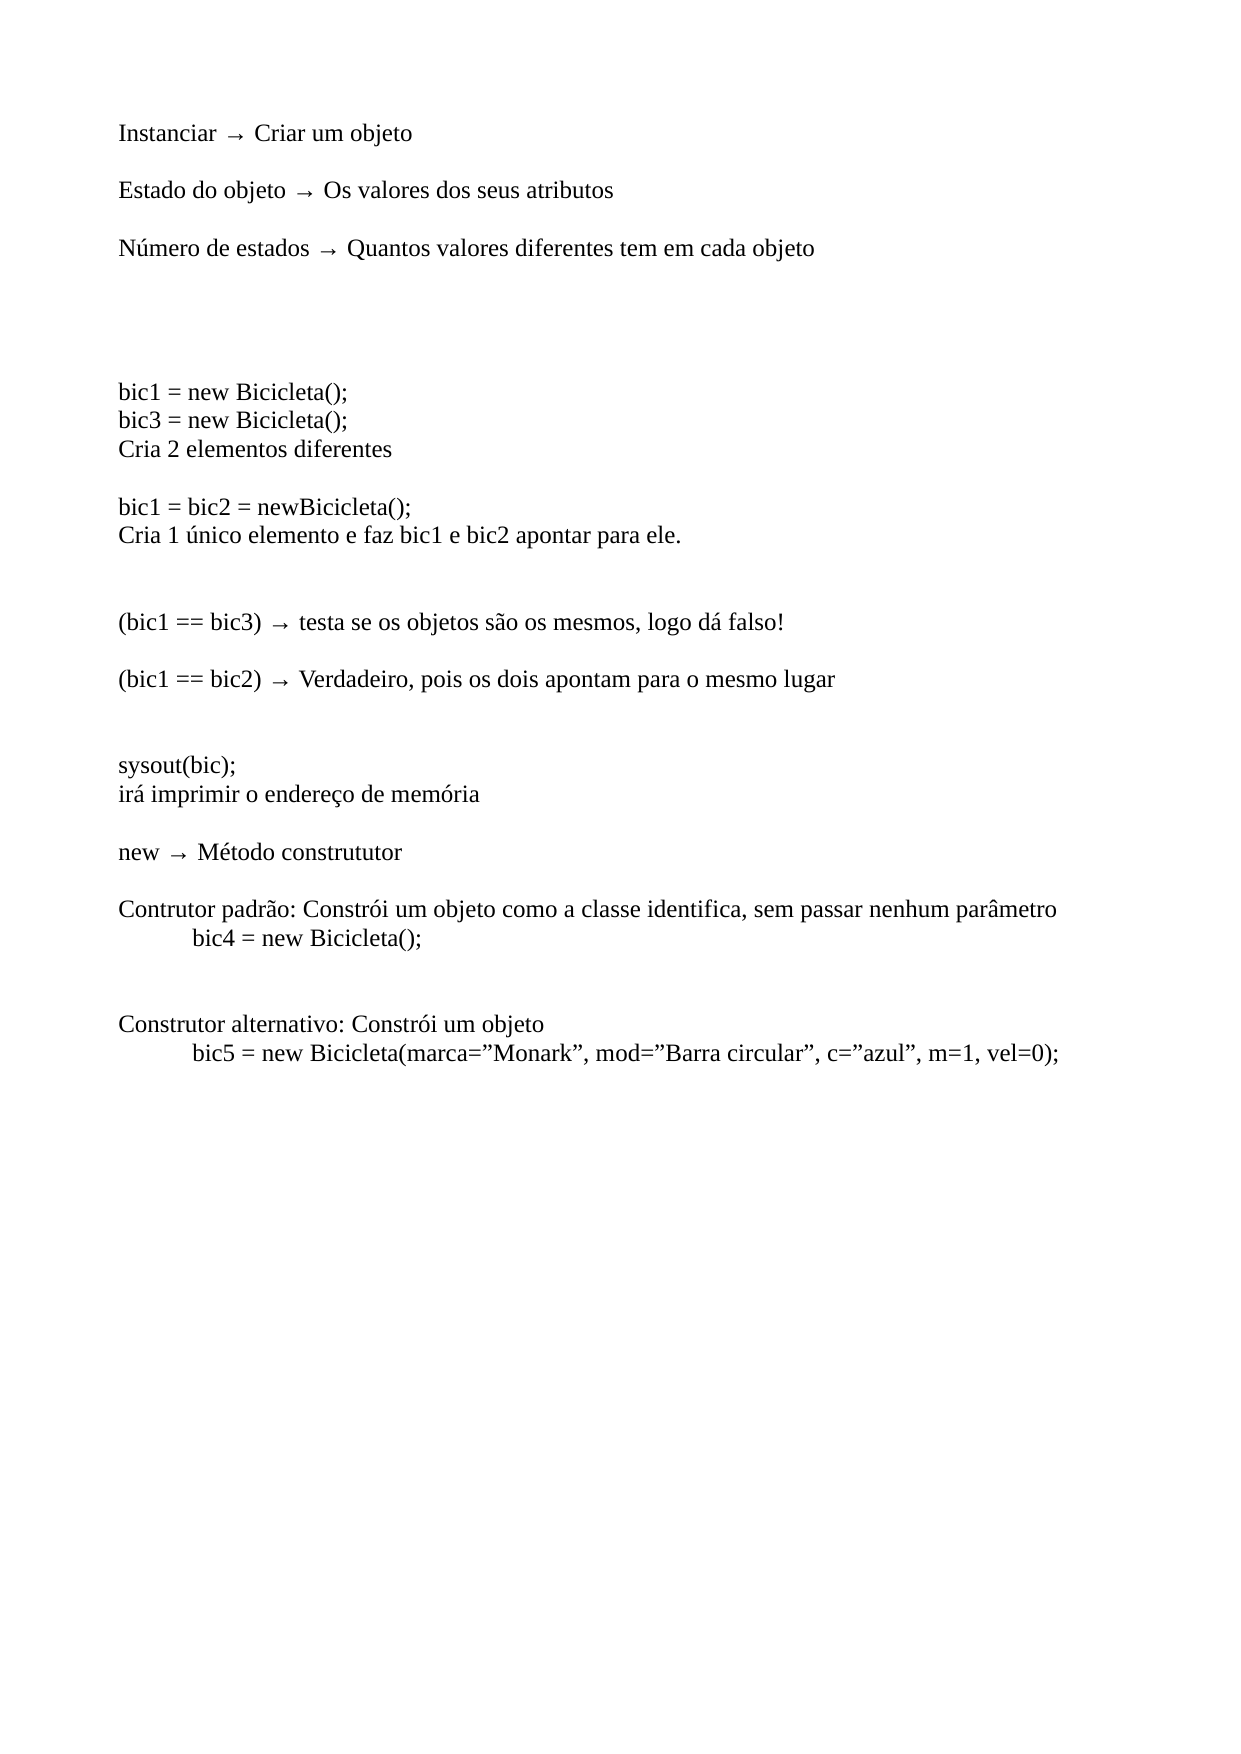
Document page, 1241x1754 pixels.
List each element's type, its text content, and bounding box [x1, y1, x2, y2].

text Estado do objeto → Os valores dos seus atributos [118, 176, 1122, 204]
text Instanciar → Criar um objeto [118, 118, 1122, 147]
text Construtor alternativo: Constrói um objeto [118, 1009, 1122, 1038]
text Contrutor padrão: Constrói um objeto como a classe identifica, sem passar nenhum parâmetro [118, 894, 1122, 923]
text (bic1 == bic3) → testa se os objetos são os mesmos, logo dá falso! [118, 607, 1122, 636]
text new → Método constrututor [118, 837, 1122, 866]
text bic1 = bic2 = newBicicleta(); [118, 492, 1122, 521]
text (bic1 == bic2) → Verdadeiro, pois os dois apontam para o mesmo lugar [118, 664, 1122, 693]
text bic5 = new Bicicleta(marca=”Monark”, mod=”Barra circular”, c=”azul”, m=1, vel=0); [118, 1038, 1122, 1067]
text Número de estados → Quantos valores diferentes tem em cada objeto [118, 233, 1122, 262]
text bic1 = new Bicicleta(); [118, 377, 1122, 406]
text irá imprimir o endereço de memória [118, 779, 1122, 808]
text sysout(bic); [118, 751, 1122, 779]
text Cria 2 elementos diferentes [118, 434, 1122, 463]
text Cria 1 único elemento e faz bic1 e bic2 apontar para ele. [118, 521, 1122, 549]
text bic4 = new Bicicleta(); [118, 923, 1122, 952]
text bic3 = new Bicicleta(); [118, 406, 1122, 434]
